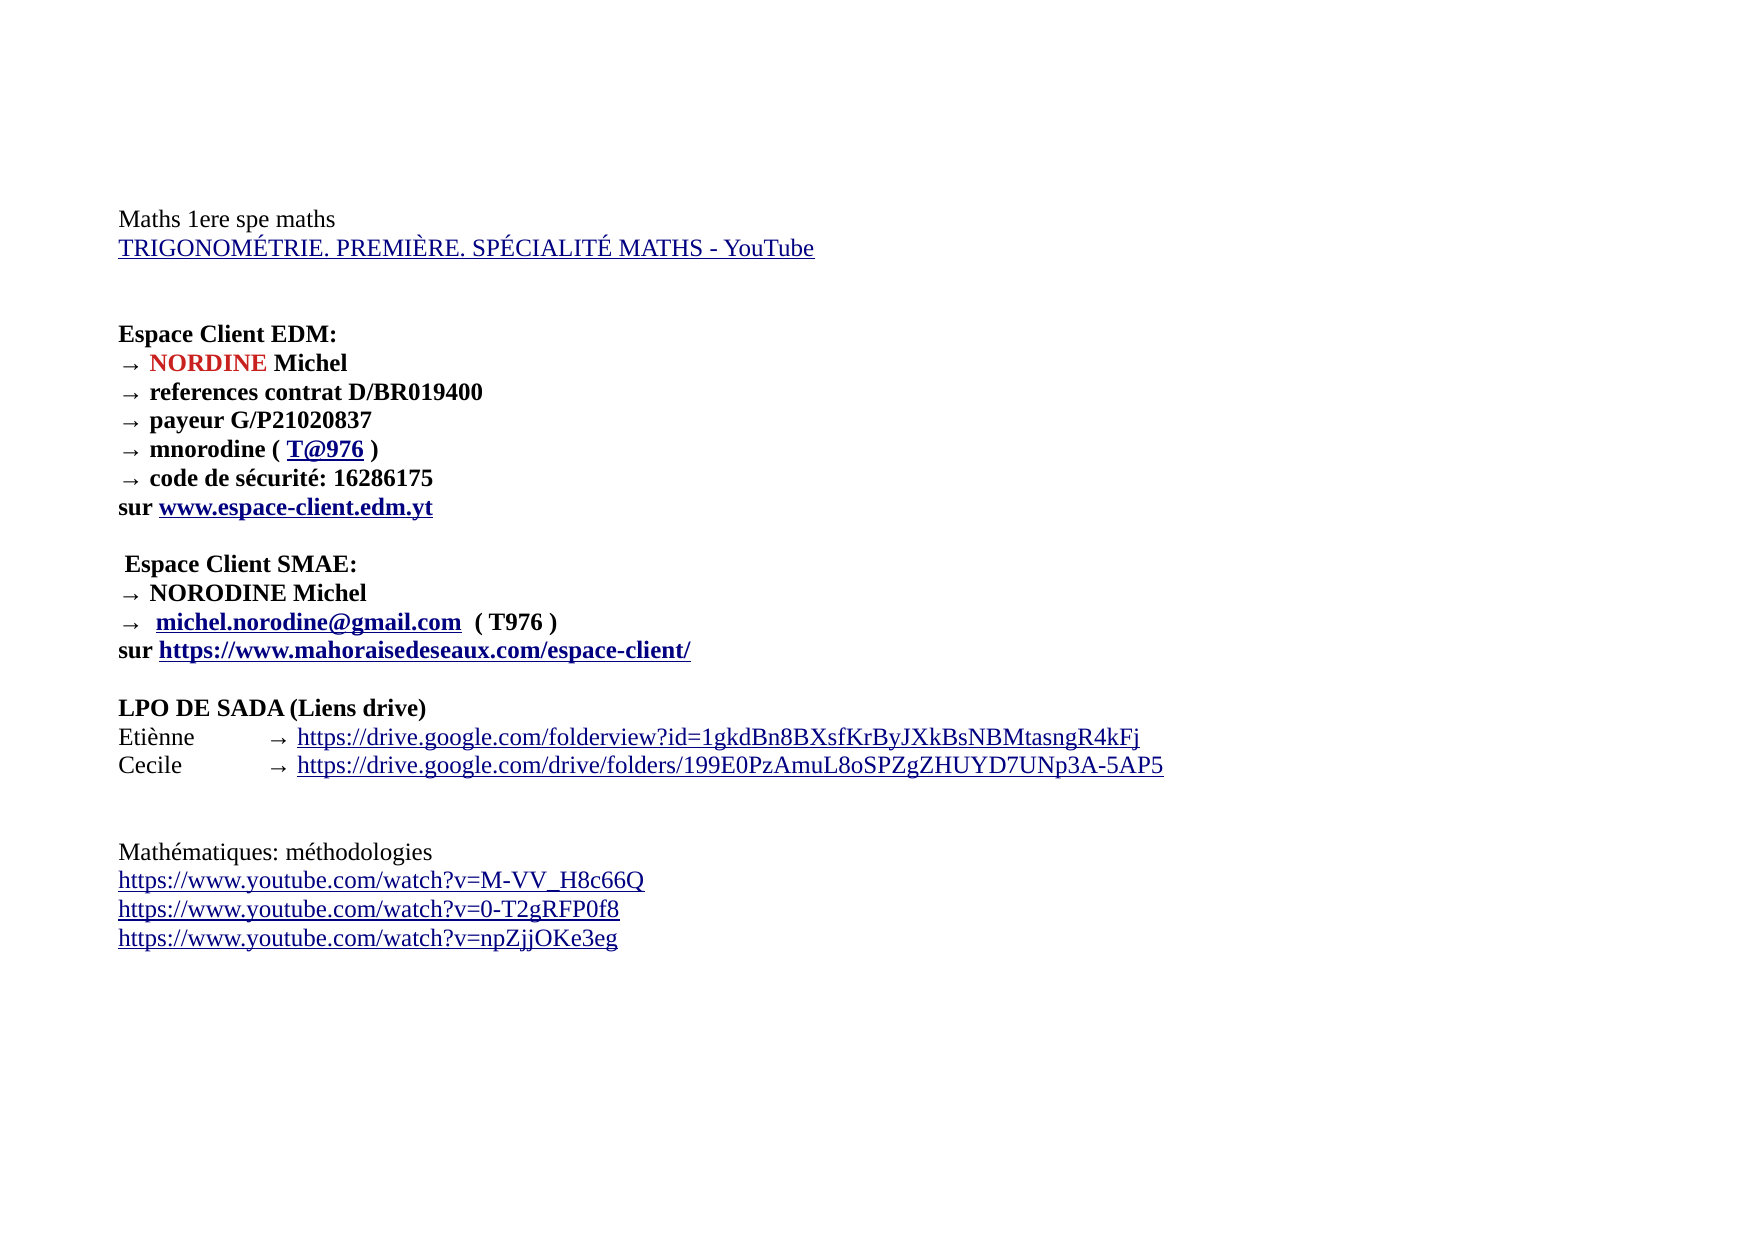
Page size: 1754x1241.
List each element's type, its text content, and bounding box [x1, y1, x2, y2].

text Espace Client SMAE: [118, 549, 1636, 578]
text https://www.youtube.com/watch?v=npZjjOKe3eg [118, 923, 1636, 952]
text LPO DE SADA (Liens drive) [118, 693, 1636, 722]
text → code de sécurité: 16286175 [118, 463, 1636, 492]
text → references contrat D/BR019400 [118, 377, 1636, 406]
text Cecile → https://drive.google.com/drive/folders/199E0PzAmuL8oSPZgZHUYD7UNp3A-5AP5 [118, 751, 1636, 779]
text → NORODINE Michel [118, 578, 1636, 607]
text → michel.norodine@gmail.com ( T976 ) [118, 607, 1636, 636]
text https://www.youtube.com/watch?v=0-T2gRFP0f8 [118, 894, 1636, 923]
text https://www.youtube.com/watch?v=M-VV_H8c66Q [118, 866, 1636, 894]
text → payeur G/P21020837 [118, 406, 1636, 434]
text sur https://www.mahoraisedeseaux.com/espace-client/ [118, 636, 1636, 664]
text Mathématiques: méthodologies [118, 837, 1636, 866]
text → mnorodine ( T@976 ) [118, 434, 1636, 463]
text Espace Client EDM: [118, 319, 1636, 348]
text TRIGONOMÉTRIE. PREMIÈRE. SPÉCIALITÉ MATHS - YouTube [118, 233, 1636, 262]
text Etiènne → https://drive.google.com/folderview?id=1gkdBn8BXsfKrByJXkBsNBMtasngR4kFj [118, 722, 1636, 751]
text sur www.espace-client.edm.yt [118, 492, 1636, 521]
text Maths 1ere spe maths [118, 204, 1636, 233]
text → NORDINE Michel [118, 348, 1636, 377]
